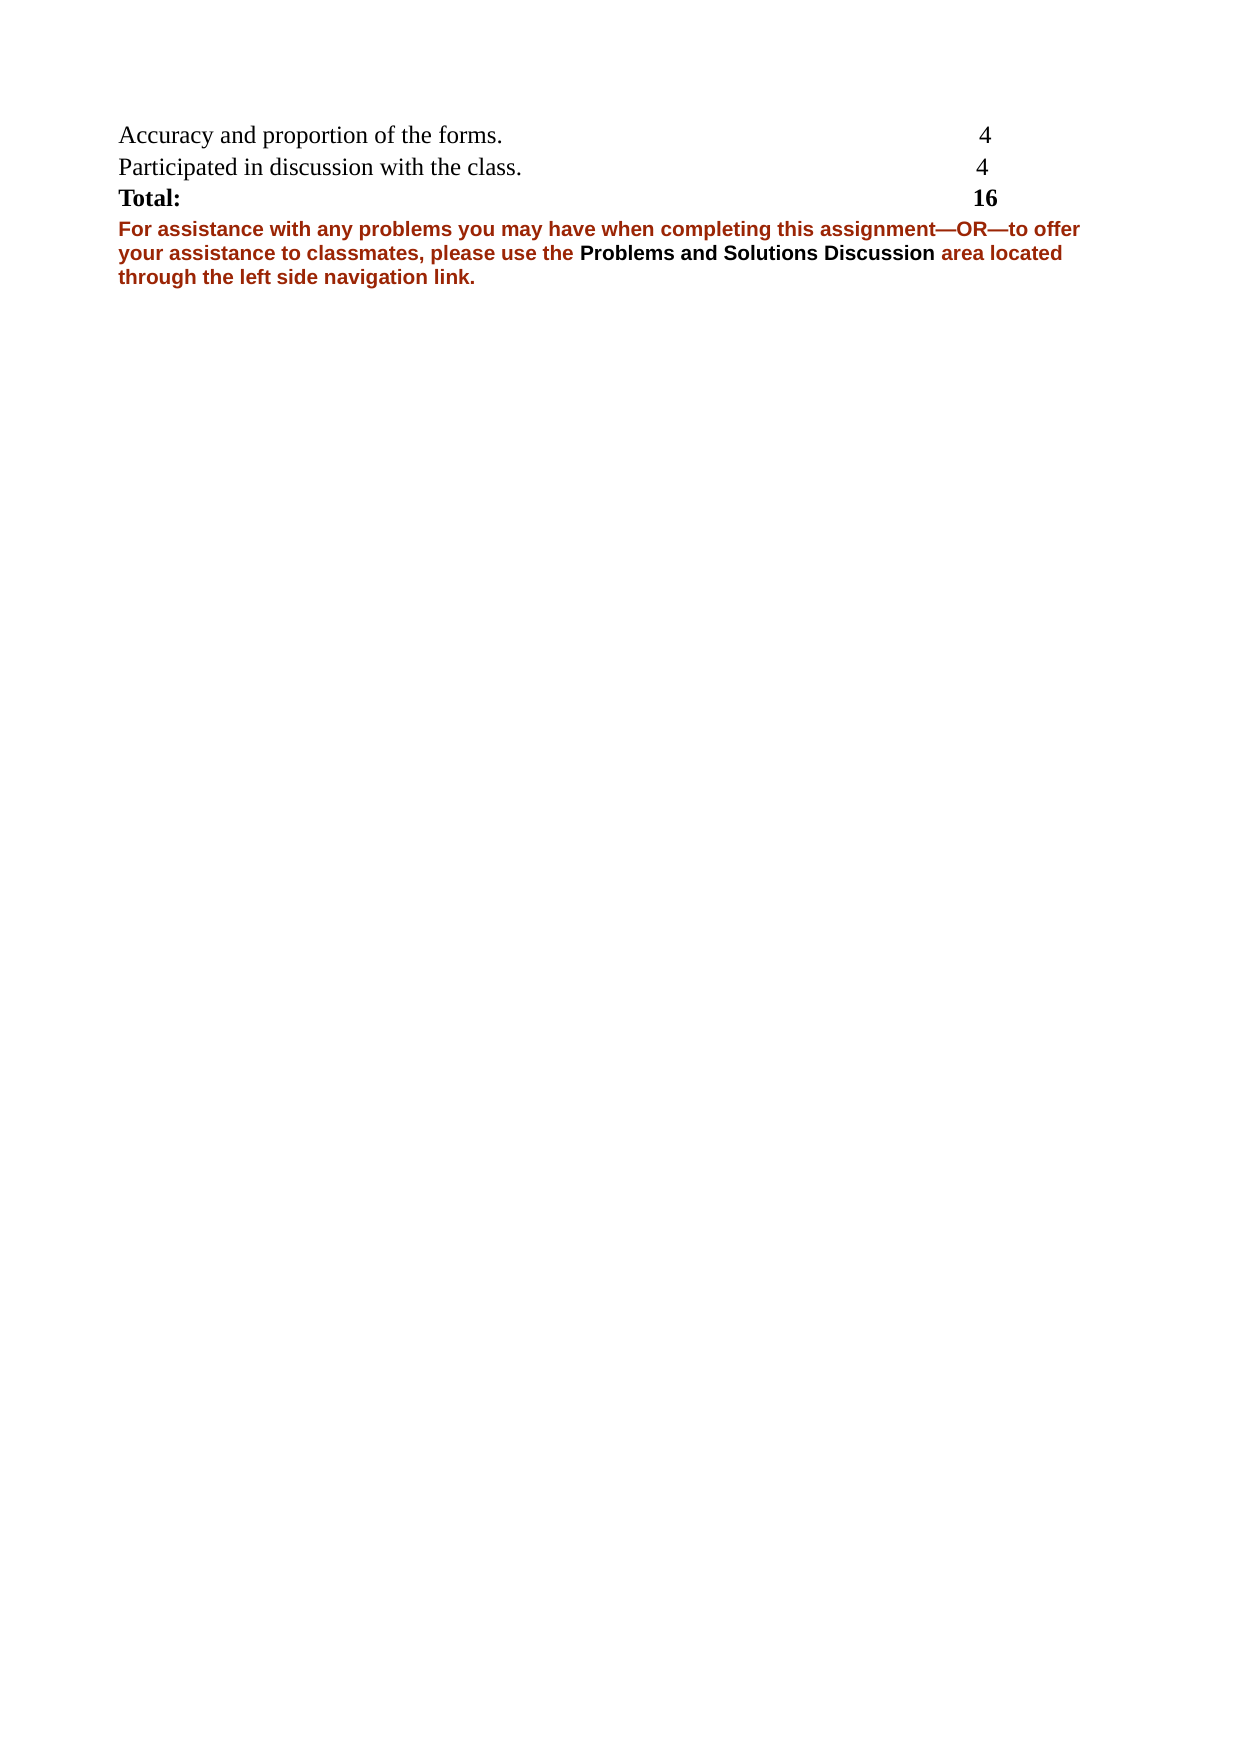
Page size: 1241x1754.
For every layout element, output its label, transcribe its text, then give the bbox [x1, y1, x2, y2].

table_cell 4 [911, 118, 1059, 150]
table_cell 16 [911, 182, 1059, 214]
table_cell Total: [117, 182, 911, 214]
text For assistance with any problems you may have when completing this assignment—OR—to offer your assistance to classmates, please use the Problems and Solutions Discussion area located through the left side navigation link. [118, 217, 1122, 288]
table_cell Participated in discussion with the class. [117, 150, 911, 182]
table_cell 4 [911, 150, 1059, 182]
table_cell Accuracy and proportion of the forms. [117, 118, 911, 150]
